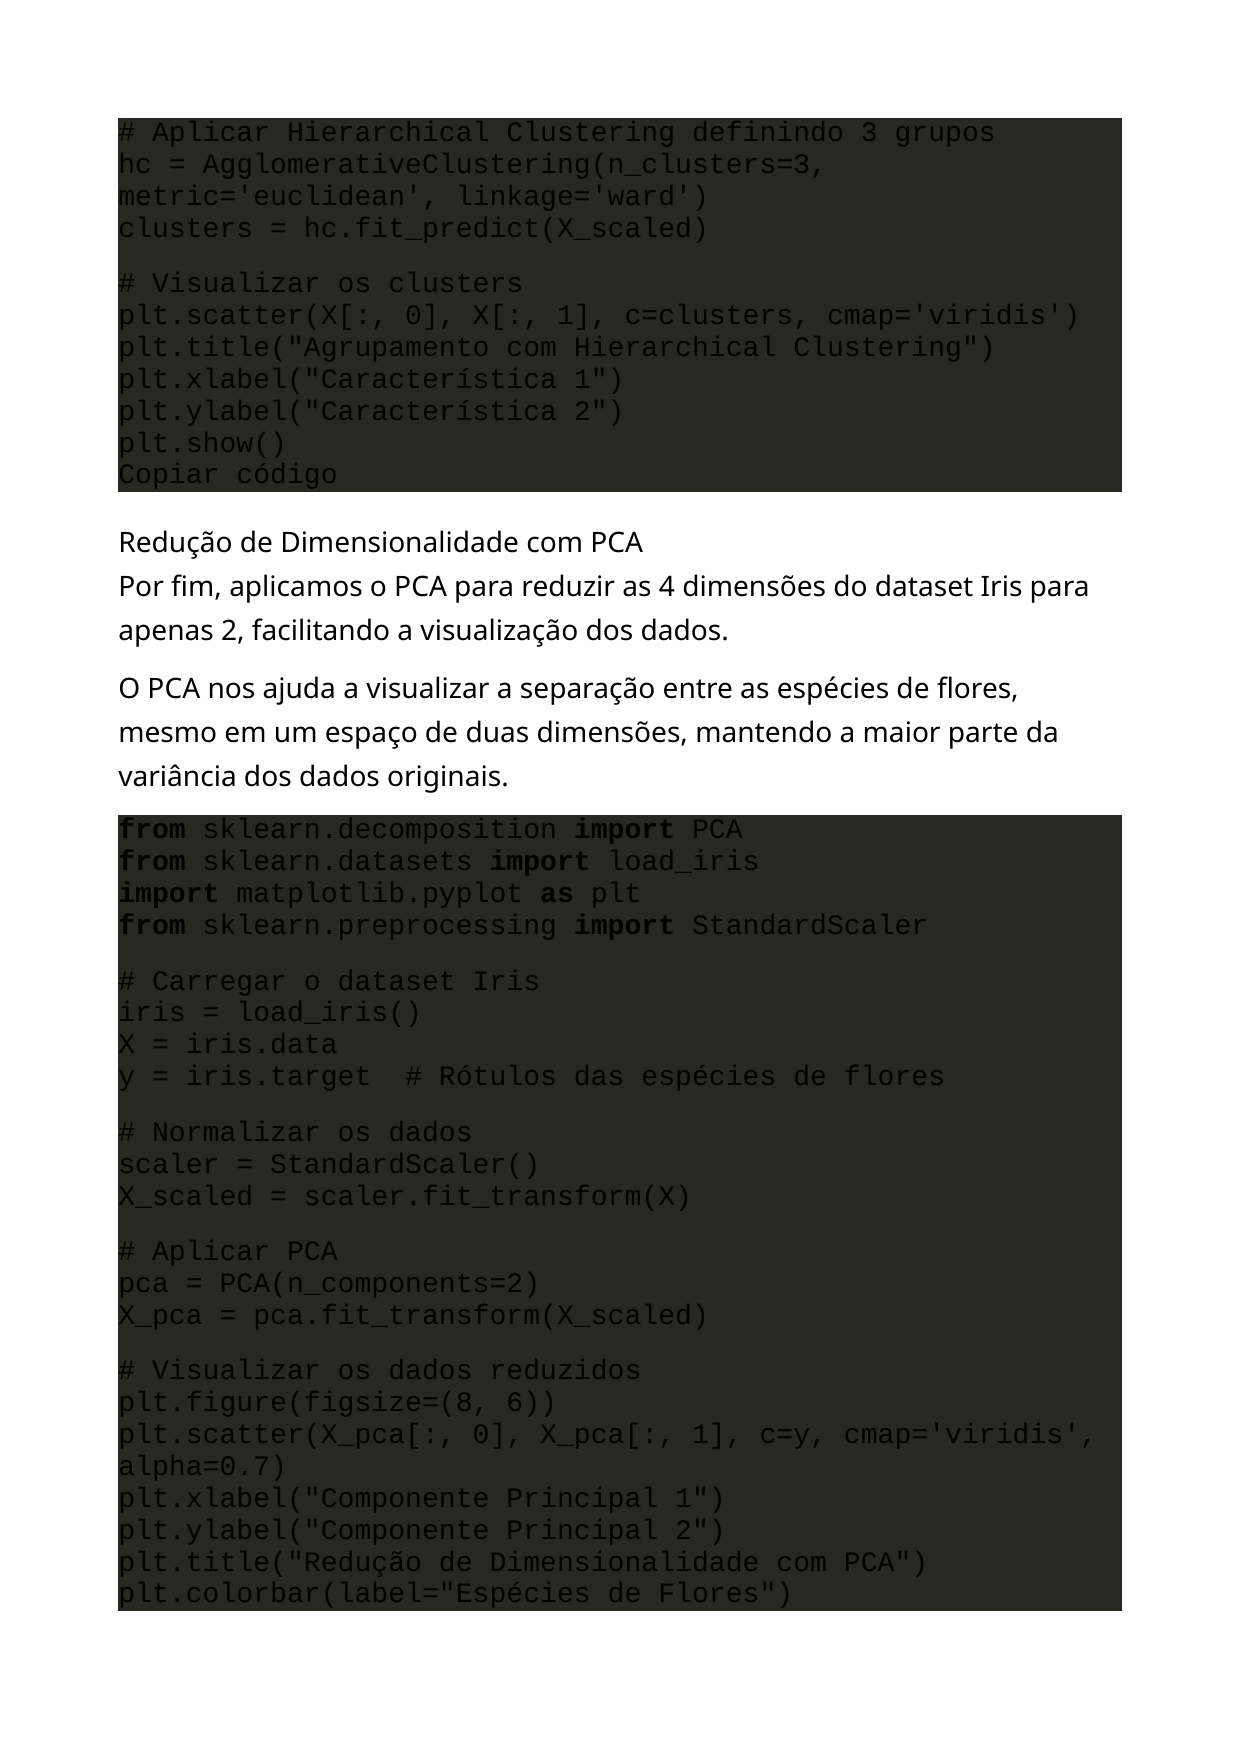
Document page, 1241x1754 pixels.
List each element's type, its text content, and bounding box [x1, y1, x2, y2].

text plt.scatter(X_pca[:, 0], X_pca[:, 1], c=y, cmap='viridis', alpha=0.7) [118, 1420, 1122, 1484]
text # Visualizar os clusters [118, 269, 1122, 301]
text plt.title("Agrupamento com Hierarchical Clustering") [118, 333, 1122, 365]
text plt.ylabel("Característica 2") [118, 397, 1122, 429]
text # Aplicar PCA [118, 1237, 1122, 1269]
text # Normalizar os dados [118, 1118, 1122, 1149]
text X_scaled = scaler.fit_transform(X) [118, 1181, 1122, 1213]
text X_pca = pca.fit_transform(X_scaled) [118, 1301, 1122, 1333]
text pca = PCA(n_components=2) [118, 1269, 1122, 1301]
text y = iris.target # Rótulos das espécies de flores [118, 1062, 1122, 1094]
text from sklearn.decomposition import PCA [118, 815, 1122, 847]
text iris = load_iris() [118, 998, 1122, 1030]
text hc = AgglomerativeClustering(n_clusters=3, metric='euclidean', linkage='ward') [118, 150, 1122, 214]
text plt.title("Redução de Dimensionalidade com PCA") [118, 1547, 1122, 1579]
text import matplotlib.pyplot as plt [118, 879, 1122, 911]
text # Visualizar os dados reduzidos [118, 1356, 1122, 1388]
text plt.colorbar(label="Espécies de Flores") [118, 1579, 1122, 1611]
text scaler = StandardScaler() [118, 1149, 1122, 1181]
text Por fim, aplicamos o PCA para reduzir as 4 dimensões do dataset Iris para apenas 2, facilitando a visualização dos dados. [118, 566, 1122, 648]
text # Aplicar Hierarchical Clustering definindo 3 grupos [118, 118, 1122, 150]
text plt.figure(figsize=(8, 6)) [118, 1388, 1122, 1420]
text plt.scatter(X[:, 0], X[:, 1], c=clusters, cmap='viridis') [118, 301, 1122, 333]
text Redução de Dimensionalidade com PCA [118, 522, 1122, 560]
text from sklearn.datasets import load_iris [118, 847, 1122, 879]
text Copiar código [118, 461, 1122, 492]
text # Carregar o dataset Iris [118, 967, 1122, 998]
text plt.xlabel("Componente Principal 1") [118, 1484, 1122, 1516]
text O PCA nos ajuda a visualizar a separação entre as espécies de flores, mesmo em um espaço de duas dimensões, mantendo a maior parte da variância dos dados originais. [118, 669, 1122, 795]
text from sklearn.preprocessing import StandardScaler [118, 911, 1122, 943]
text plt.xlabel("Característica 1") [118, 365, 1122, 397]
text plt.show() [118, 429, 1122, 461]
text X = iris.data [118, 1030, 1122, 1062]
text clusters = hc.fit_predict(X_scaled) [118, 214, 1122, 246]
text plt.ylabel("Componente Principal 2") [118, 1516, 1122, 1547]
